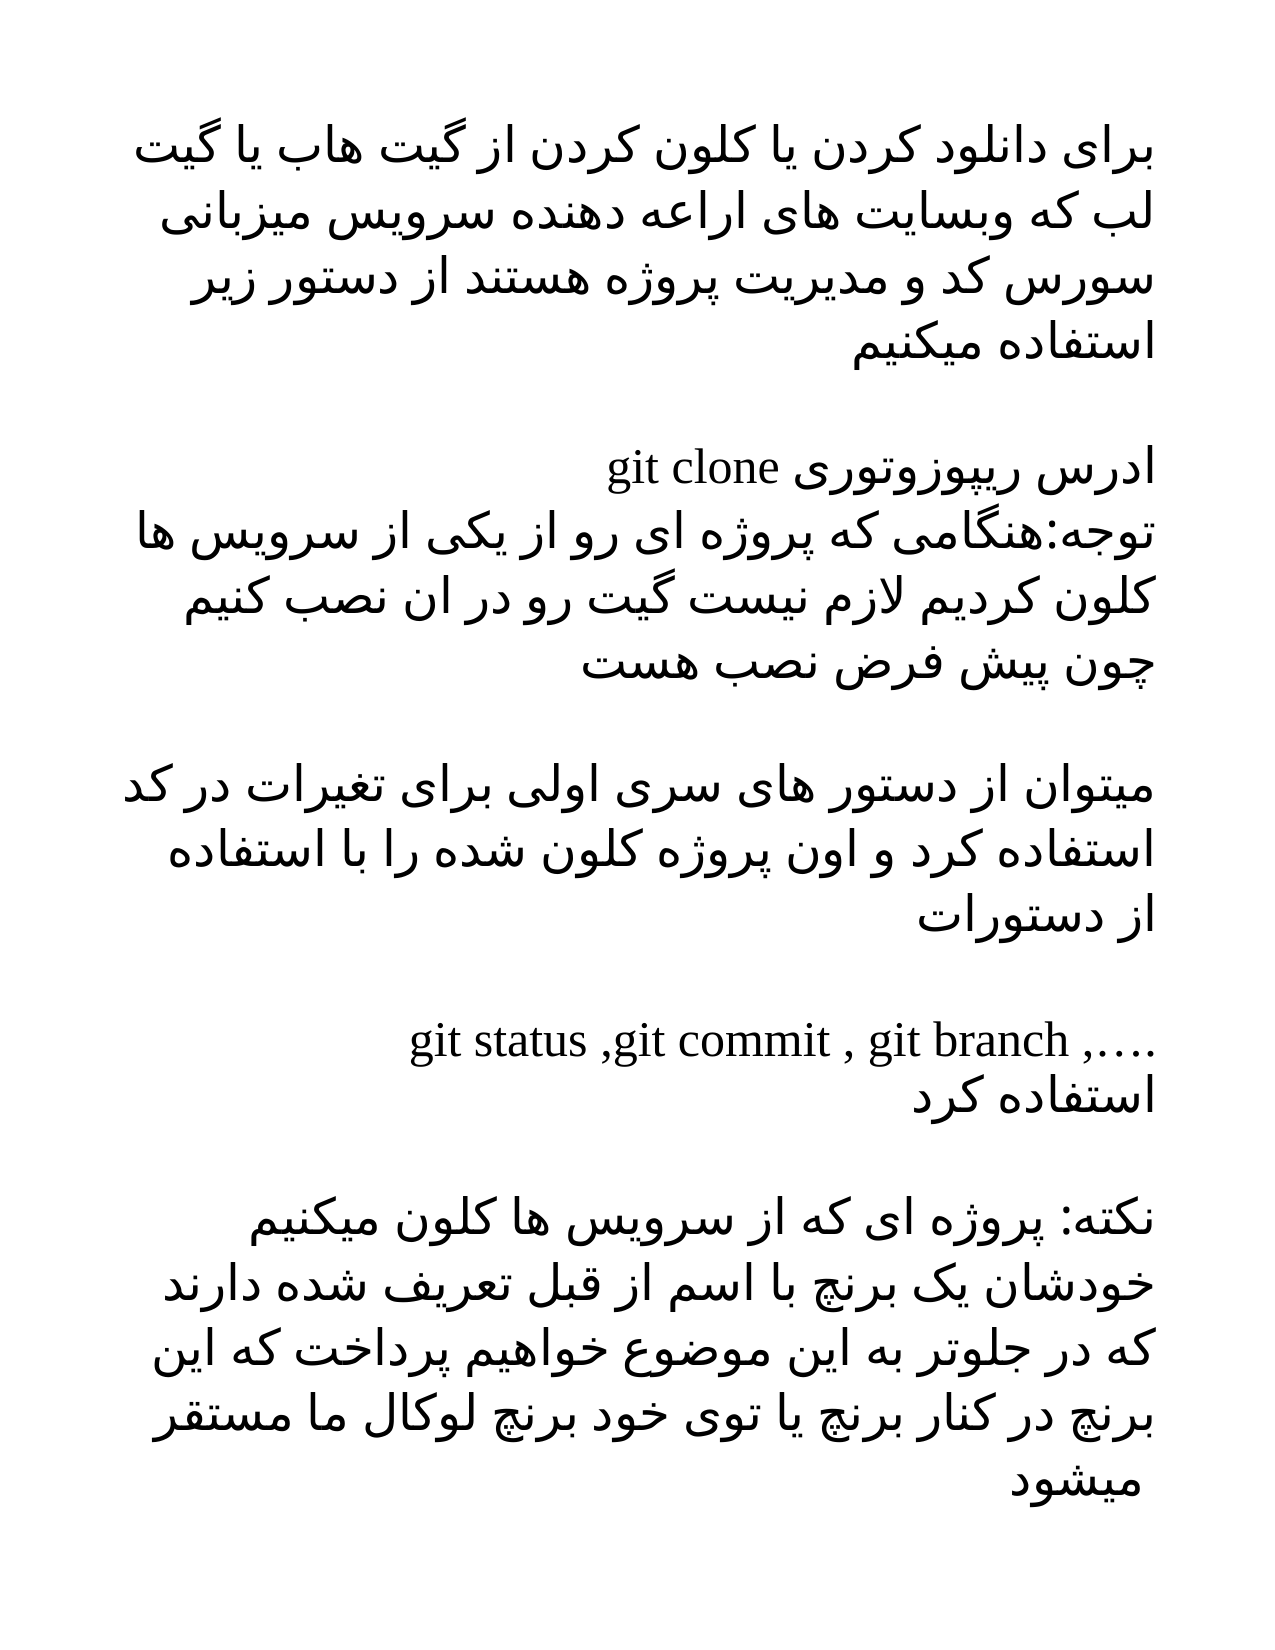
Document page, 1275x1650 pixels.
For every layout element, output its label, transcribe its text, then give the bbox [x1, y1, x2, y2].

text میتوان از دستور های سری اولی برای تغیرات در کد استفاده کرد و اون پروژه کلون شده را با استفاده از دستورات [118, 757, 1157, 952]
text نکته: پروژه ای که از سرویس ها کلون میکنیم خودشان یک برنچ با اسم از قبل تعریف شده دارند که در جلوتر به این موضوع خواهیم پرداخت که این برنچ در کنار برنچ یا توی خود برنچ لوکال ما مستقر میشود [118, 1190, 1157, 1516]
text git status ,git commit , git branch ,…. [118, 1010, 1157, 1067]
text توجه:هنگامی که پروژه ای رو از یکی از سرویس ها کلون کردیم لازم نیست گیت رو در ان نصب کنیم چون پیش فرض نصب هست [118, 503, 1157, 699]
text استفاده کرد [118, 1067, 1157, 1132]
text برای دانلود کردن یا کلون کردن از گیت هاب یا گیت لب که وبسایت های اراعه دهنده سرویس میزبانی سورس کد و مدیریت پروژه هستند از دستور زیر استفاده میکنیم [118, 118, 1157, 379]
text git clone ادرس ریپوزوتوری [118, 436, 1157, 503]
